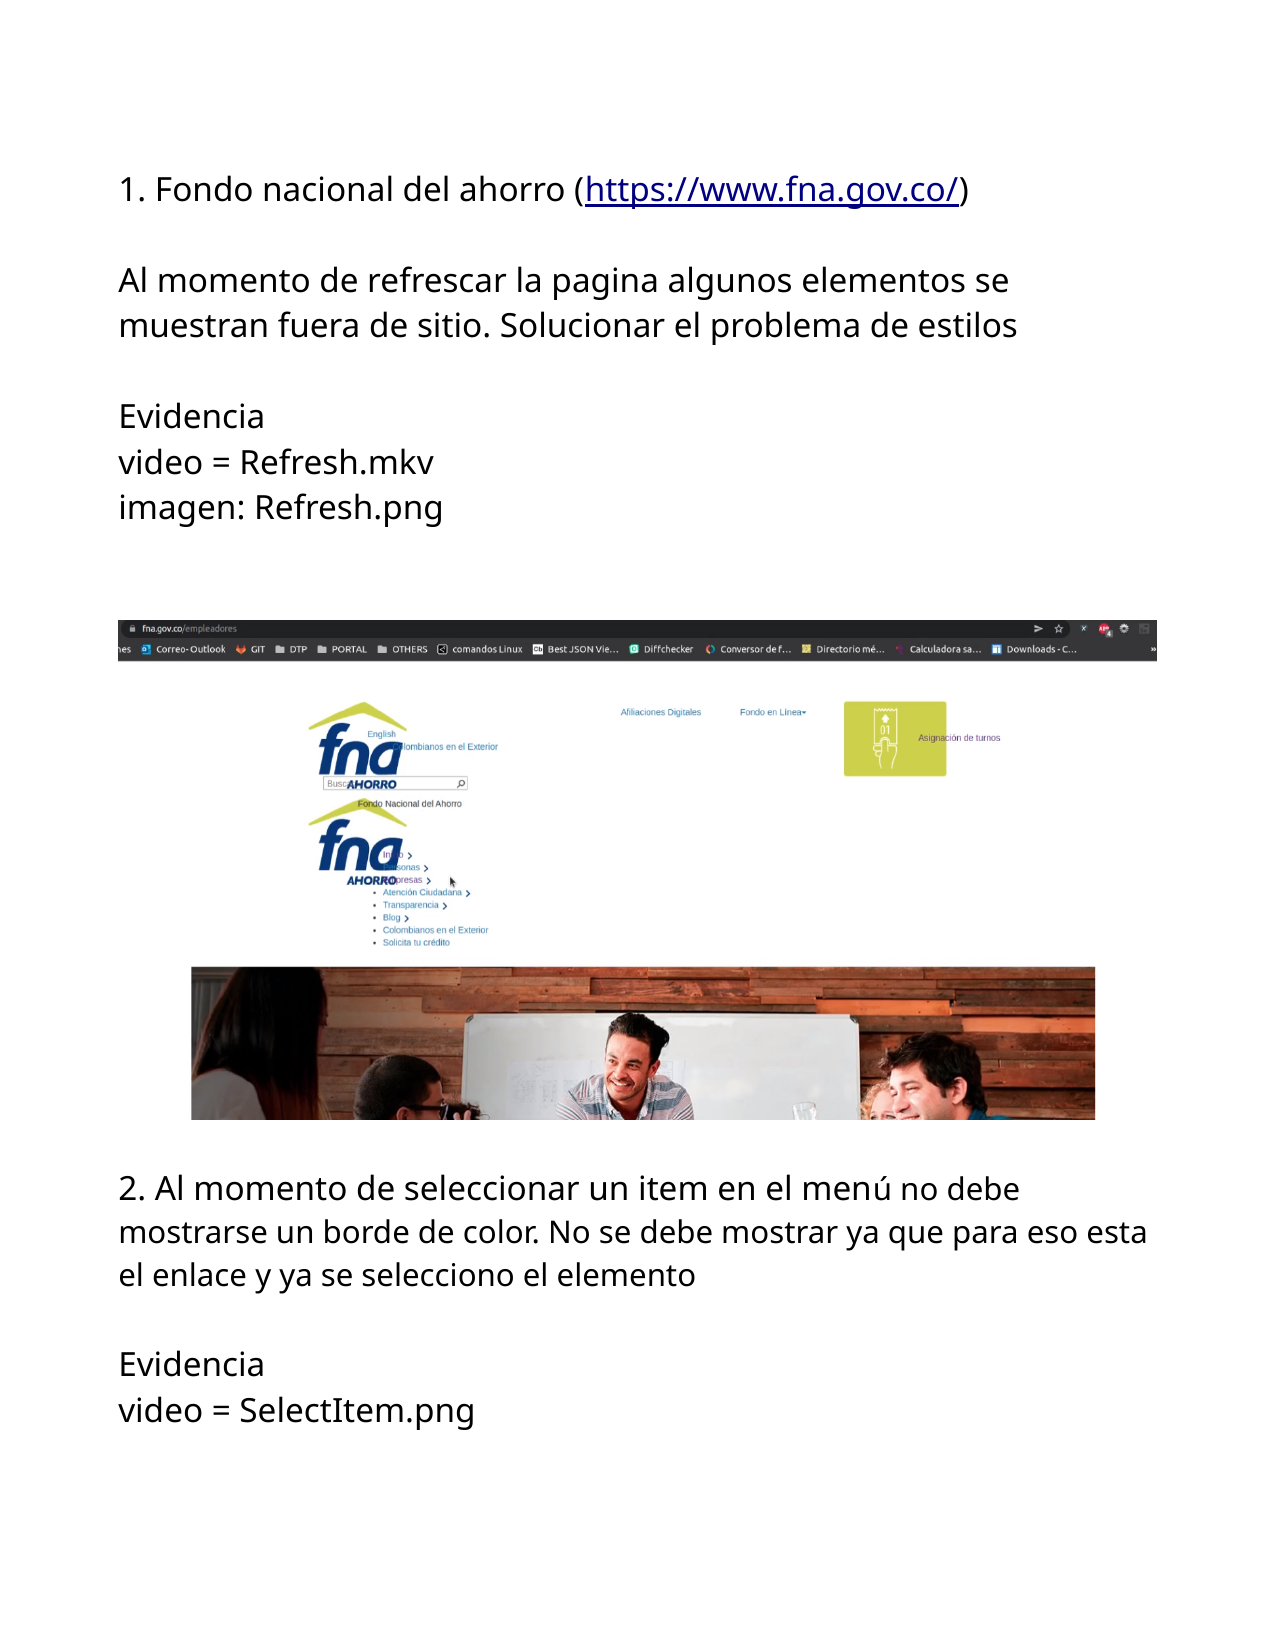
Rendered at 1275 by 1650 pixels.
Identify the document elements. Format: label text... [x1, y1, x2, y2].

picture [118, 620, 1157, 1120]
text video = SelectItem.png [118, 1386, 1157, 1432]
text Al momento de refrescar la pagina algunos elementos se muestran fuera de sitio. Solucionar el problema de estilos [118, 257, 1157, 348]
text 2. Al momento de seleccionar un item en el menú no debe mostrarse un borde de color. No se debe mostrar ya que para eso esta el enlace y ya se selecciono el elemento [118, 1165, 1157, 1296]
text video = Refresh.mkv [118, 438, 1157, 484]
text Evidencia [118, 1341, 1157, 1386]
text Evidencia [118, 393, 1157, 438]
text 1. Fondo nacional del ahorro (https://www.fna.gov.co/) [118, 166, 1157, 211]
text imagen: Refresh.png [118, 484, 1157, 529]
